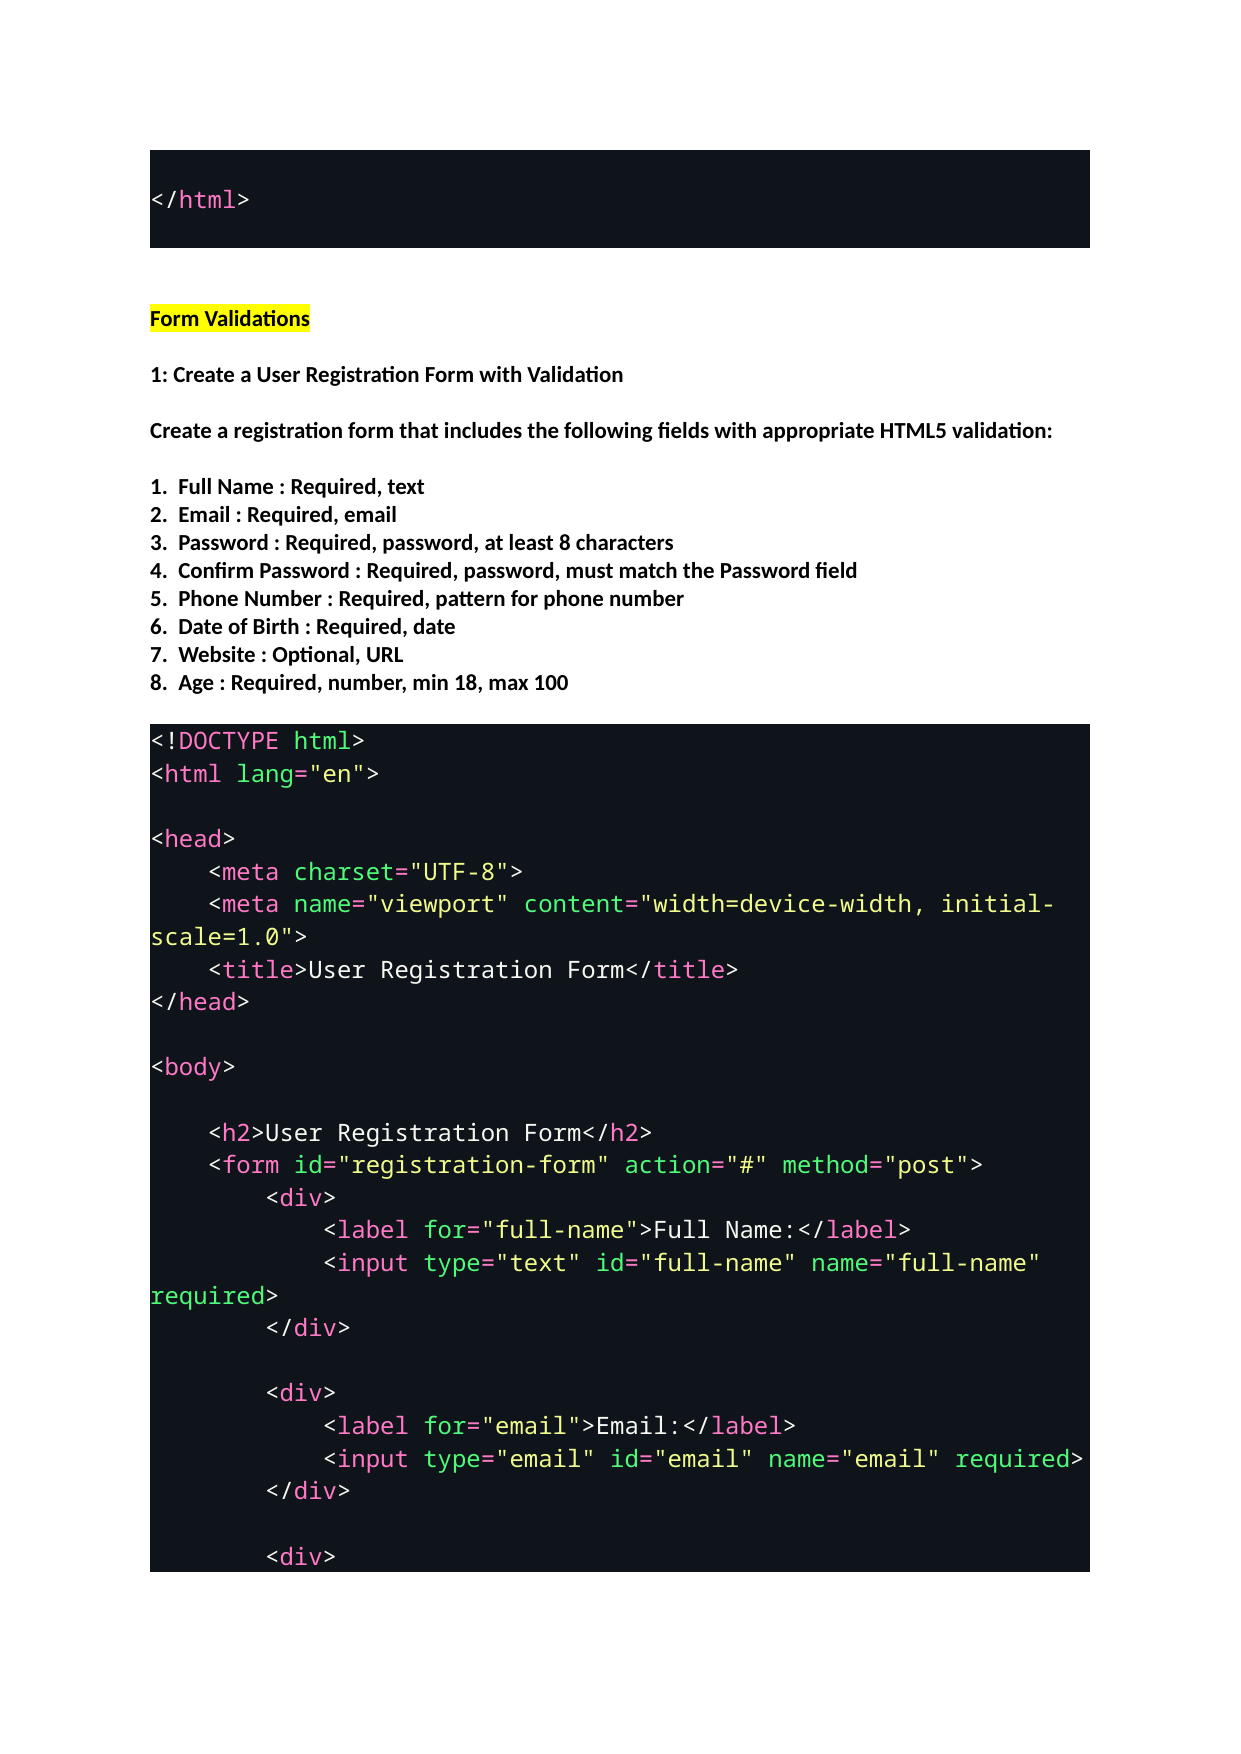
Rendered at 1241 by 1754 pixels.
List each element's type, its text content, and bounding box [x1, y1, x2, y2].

text <meta name="viewport" content="width=device-width, initial-scale=1.0"> [150, 887, 1090, 952]
text <meta charset="UTF-8"> [150, 854, 1090, 887]
text <label for="full-name">Full Name:</label> [150, 1213, 1090, 1246]
text 4. Confirm Password : Required, password, must match the Password field [150, 556, 1090, 584]
text 1: Create a User Registration Form with Validation [150, 360, 1090, 388]
text 3. Password : Required, password, at least 8 characters [150, 528, 1090, 556]
text <input type="text" id="full-name" name="full-name" required> [150, 1246, 1090, 1311]
text <body> [150, 1050, 1090, 1083]
text 8. Age : Required, number, min 18, max 100 [150, 668, 1090, 696]
text <label for="email">Email:</label> [150, 1409, 1090, 1441]
text </head> [150, 985, 1090, 1018]
text <!DOCTYPE html> [150, 724, 1090, 757]
text 1. Full Name : Required, text [150, 472, 1090, 500]
text Create a registration form that includes the following fields with appropriate HTML5 validation: [150, 416, 1090, 444]
text <div> [150, 1539, 1090, 1572]
text 6. Date of Birth : Required, date [150, 612, 1090, 640]
text </div> [150, 1311, 1090, 1344]
text <html lang="en"> [150, 757, 1090, 789]
text 7. Website : Optional, URL [150, 640, 1090, 668]
text <head> [150, 822, 1090, 854]
text </html> [150, 183, 1090, 215]
text <div> [150, 1376, 1090, 1409]
text <div> [150, 1181, 1090, 1213]
text <input type="email" id="email" name="email" required> [150, 1441, 1090, 1474]
text 2. Email : Required, email [150, 500, 1090, 528]
text </div> [150, 1474, 1090, 1507]
text 5. Phone Number : Required, pattern for phone number [150, 584, 1090, 612]
text Form Validations [150, 304, 1090, 332]
text <h2>User Registration Form</h2> [150, 1115, 1090, 1148]
text <form id="registration-form" action="#" method="post"> [150, 1148, 1090, 1181]
text <title>User Registration Form</title> [150, 952, 1090, 985]
